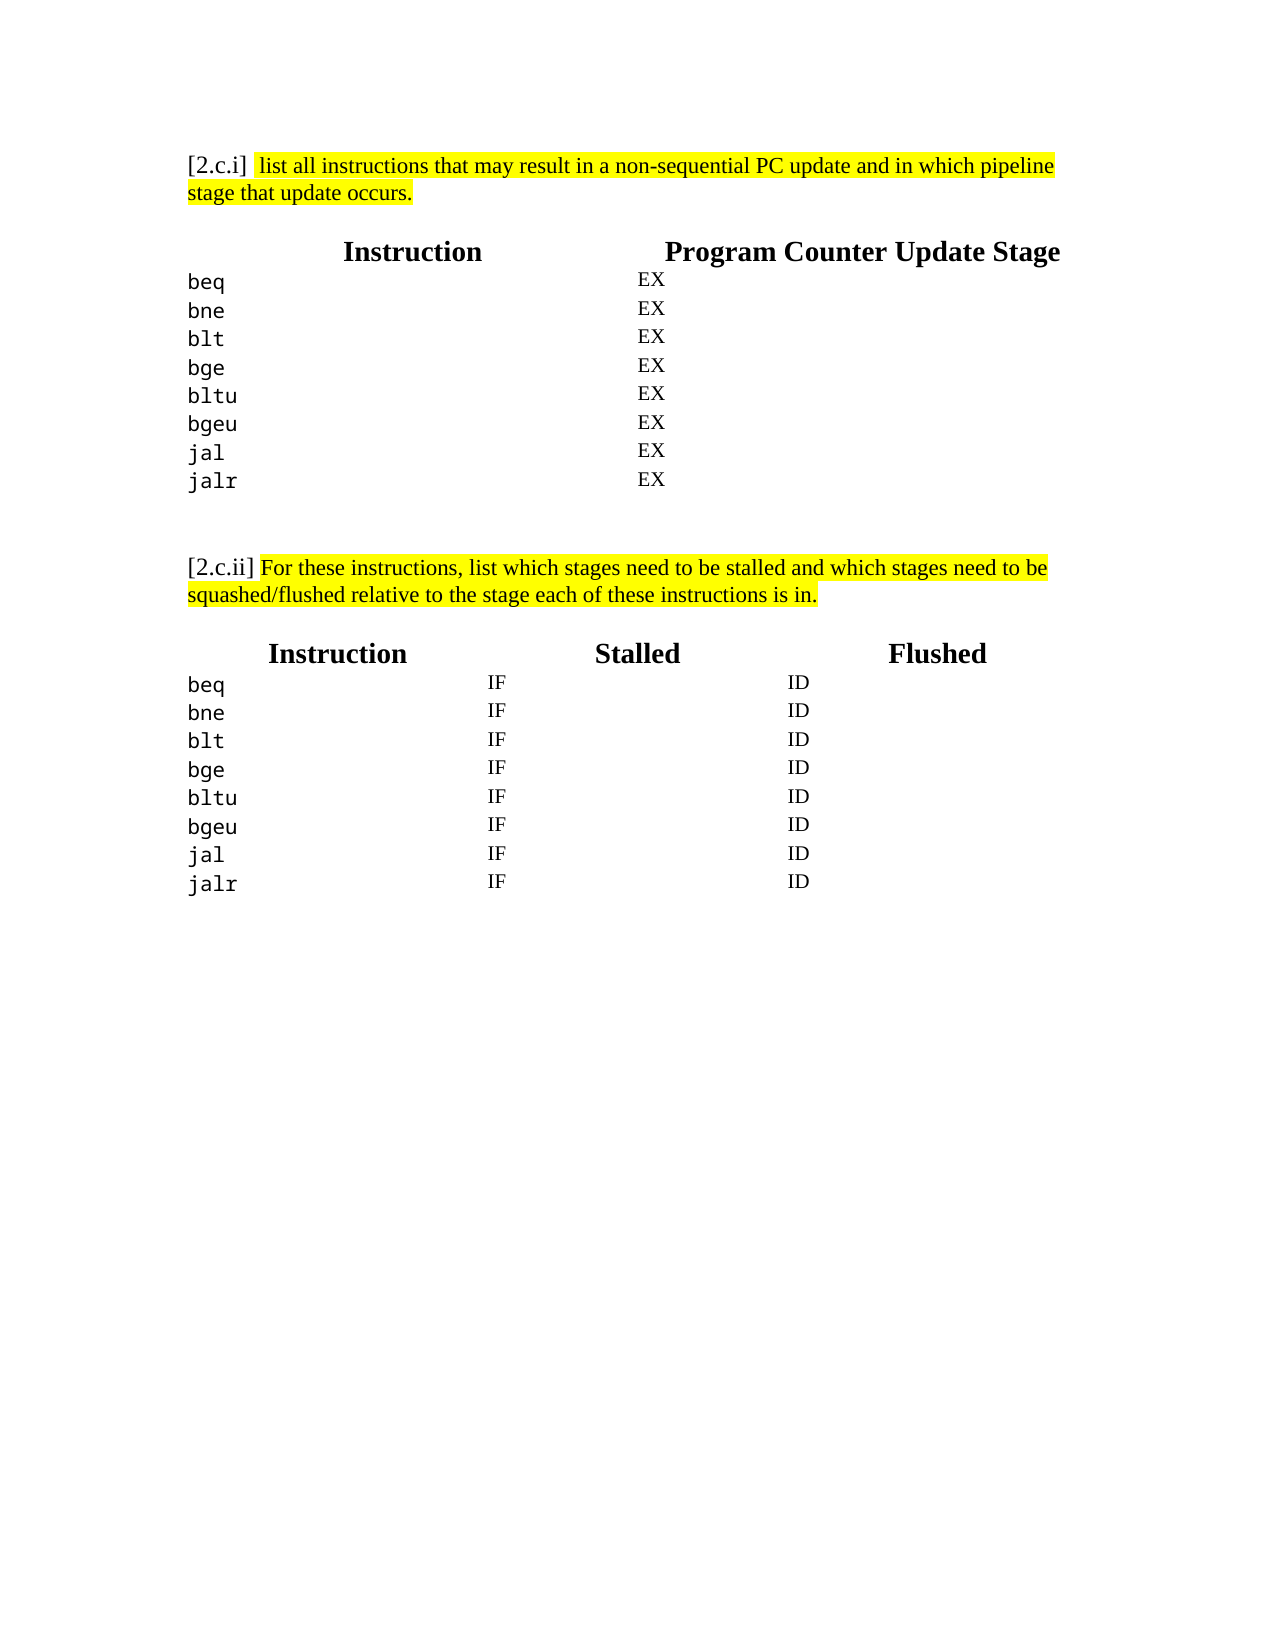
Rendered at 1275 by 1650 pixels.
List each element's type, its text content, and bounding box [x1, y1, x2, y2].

table_cell EX [638, 410, 1087, 438]
table_cell EX [638, 324, 1087, 353]
table_cell ID [788, 670, 1087, 698]
table_cell EX [638, 268, 1087, 296]
table_cell ID [788, 784, 1087, 812]
table_cell IF [488, 670, 787, 698]
table_cell bne [188, 296, 637, 324]
table_cell jalr [188, 466, 637, 495]
table_header Program Counter Update Stage [638, 234, 1087, 267]
table_header Stalled [488, 636, 787, 670]
table_cell bgeu [188, 812, 487, 840]
table_cell jal [188, 438, 637, 466]
table_cell bge [188, 353, 637, 381]
table_cell IF [488, 698, 787, 727]
table_cell IF [488, 840, 787, 869]
table_cell EX [638, 381, 1087, 409]
text [2.c.i] list all instructions that may result in a non-sequential PC update and in which pipeline stage that update occurs. [187, 150, 1087, 205]
table_cell jal [188, 840, 487, 869]
table_cell ID [788, 812, 1087, 840]
table_cell jalr [188, 869, 487, 897]
table_cell IF [488, 727, 787, 755]
table_cell ID [788, 698, 1087, 727]
table_cell IF [488, 812, 787, 840]
table_cell blt [188, 324, 637, 353]
table_cell ID [788, 869, 1087, 897]
table_cell beq [188, 670, 487, 698]
table_cell EX [638, 466, 1087, 495]
table_cell EX [638, 296, 1087, 324]
table_cell EX [638, 353, 1087, 381]
table_cell bgeu [188, 410, 637, 438]
table_cell IF [488, 869, 787, 897]
table_cell IF [488, 784, 787, 812]
table_header Flushed [788, 636, 1087, 670]
table_cell ID [788, 755, 1087, 783]
table_cell beq [188, 268, 637, 296]
table_cell bge [188, 755, 487, 783]
table_cell ID [788, 727, 1087, 755]
table_header Instruction [188, 636, 487, 670]
table_cell bne [188, 698, 487, 727]
table_cell blt [188, 727, 487, 755]
table_cell bltu [188, 381, 637, 409]
table_header Instruction [188, 234, 637, 267]
table_cell IF [488, 755, 787, 783]
table_cell EX [638, 438, 1087, 466]
text [2.c.ii] For these instructions, list which stages need to be stalled and which stages need to be squashed/flushed relative to the stage each of these instructions is in. [187, 552, 1087, 607]
table_cell bltu [188, 784, 487, 812]
table_cell ID [788, 840, 1087, 869]
